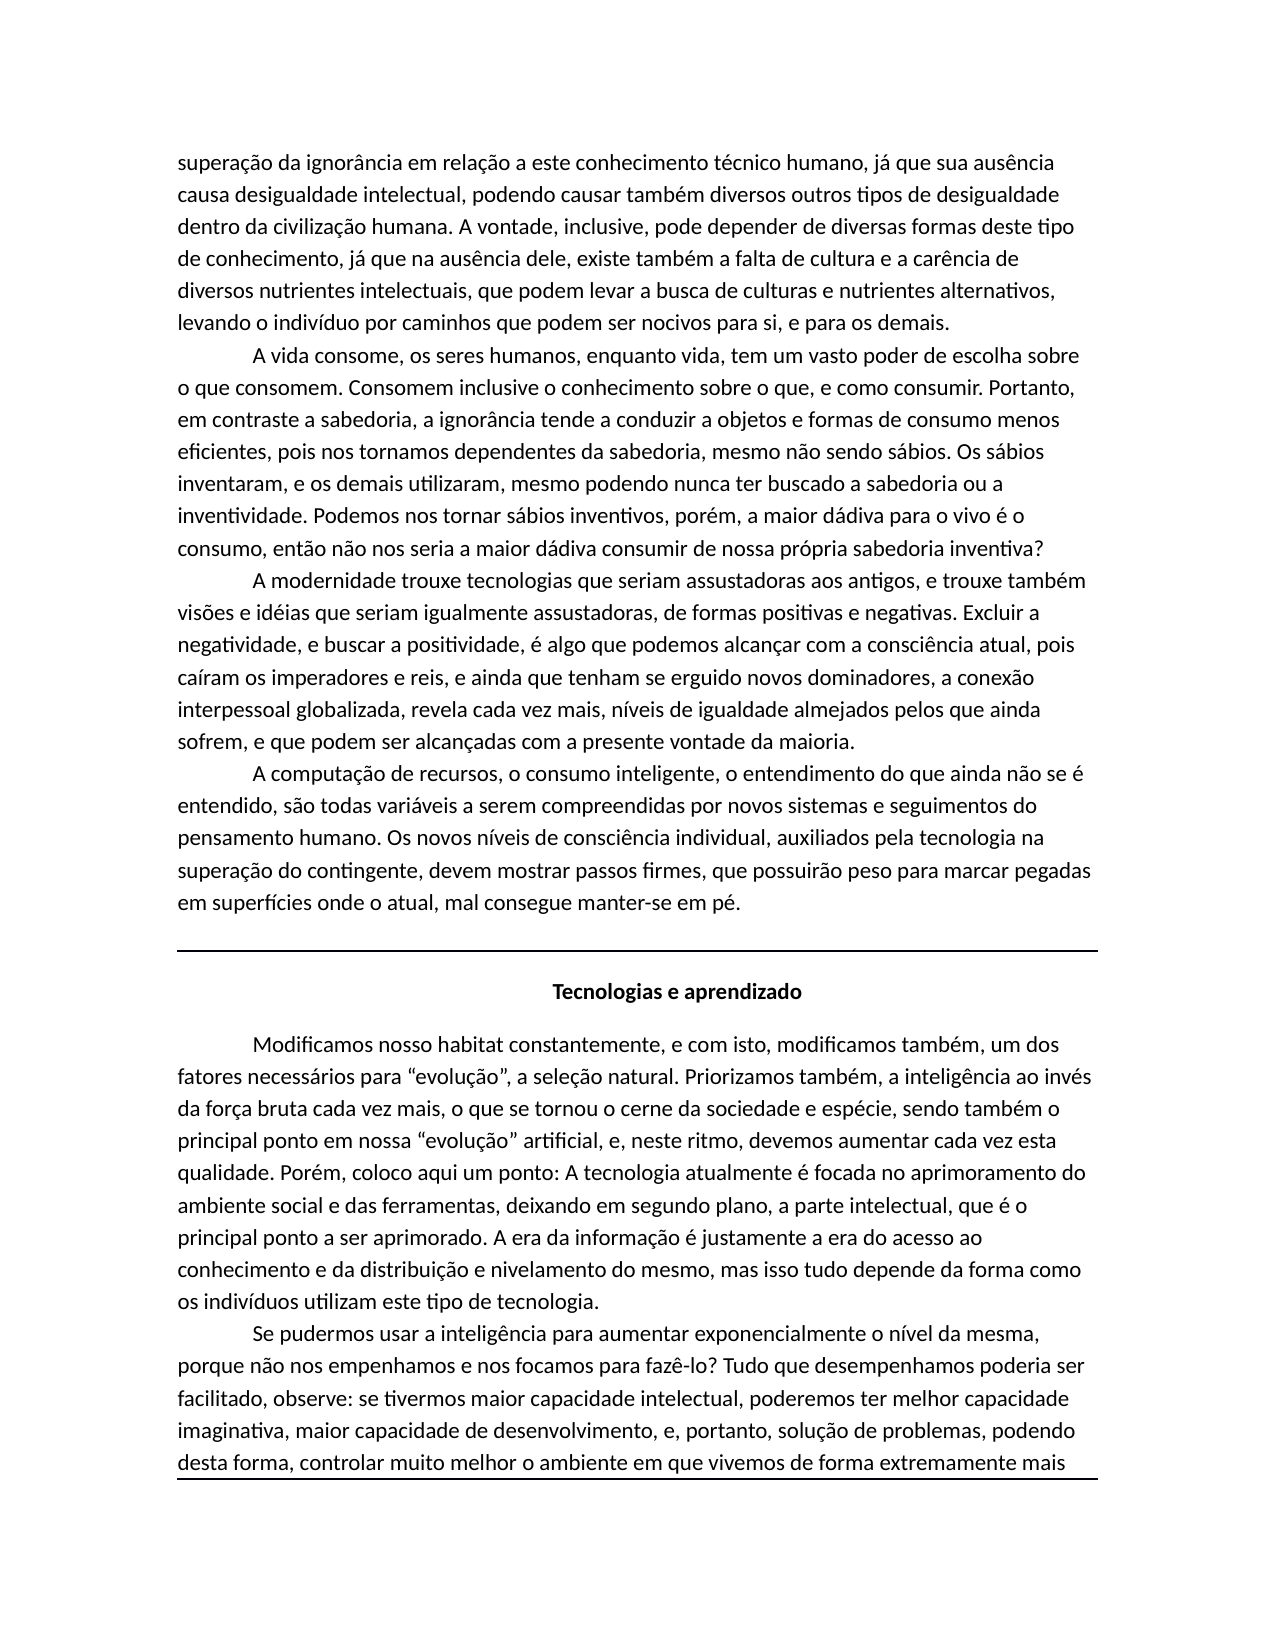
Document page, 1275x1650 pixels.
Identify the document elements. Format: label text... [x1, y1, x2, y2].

text superação da ignorância em relação a este conhecimento técnico humano, já que sua ausência causa desigualdade intelectual, podendo causar também diversos outros tipos de desigualdade dentro da civilização humana. A vontade, inclusive, pode depender de diversas formas deste tipo de conhecimento, já que na ausência dele, existe também a falta de cultura e a carência de diversos nutrientes intelectuais, que podem levar a busca de culturas e nutrientes alternativos, levando o indivíduo por caminhos que podem ser nocivos para si, e para os demais. A vida consome, os seres humanos, enquanto vida, tem um vasto poder de escolha sobre o que consomem. Consomem inclusive o conhecimento sobre o que, e como consumir. Portanto, em contraste a sabedoria, a ignorância tende a conduzir a objetos e formas de consumo menos eficientes, pois nos tornamos dependentes da sabedoria, mesmo não sendo sábios. Os sábios inventaram, e os demais utilizaram, mesmo podendo nunca ter buscado a sabedoria ou a inventividade. Podemos nos tornar sábios inventivos, porém, a maior dádiva para o vivo é o consumo, então não nos seria a maior dádiva consumir de nossa própria sabedoria inventiva? A modernidade trouxe tecnologias que seriam assustadoras aos antigos, e trouxe também visões e idéias que seriam igualmente assustadoras, de formas positivas e negativas. Excluir a negatividade, e buscar a positividade, é algo que podemos alcançar com a consciência atual, pois caíram os imperadores e reis, e ainda que tenham se erguido novos dominadores, a conexão interpessoal globalizada, revela cada vez mais, níveis de igualdade almejados pelos que ainda sofrem, e que podem ser alcançadas com a presente vontade da maioria. A computação de recursos, o consumo inteligente, o entendimento do que ainda não se é entendido, são todas variáveis a serem compreendidas por novos sistemas e seguimentos do pensamento humano. Os novos níveis de consciência individual, auxiliados pela tecnologia na superação do contingente, devem mostrar passos firmes, que possuirão peso para marcar pegadas em superfícies onde o atual, mal consegue manter-se em pé. [177, 148, 1098, 950]
text Modificamos nosso habitat constantemente, e com isto, modificamos também, um dos fatores necessários para “evolução”, a seleção natural. Priorizamos também, a inteligência ao invés da força bruta cada vez mais, o que se tornou o cerne da sociedade e espécie, sendo também o principal ponto em nossa “evolução” artificial, e, neste ritmo, devemos aumentar cada vez esta qualidade. Porém, coloco aqui um ponto: A tecnologia atualmente é focada no aprimoramento do ambiente social e das ferramentas, deixando em segundo plano, a parte intelectual, que é o principal ponto a ser aprimorado. A era da informação é justamente a era do acesso ao conhecimento e da distribuição e nivelamento do mesmo, mas isso tudo depende da forma como os indivíduos utilizam este tipo de tecnologia. Se pudermos usar a inteligência para aumentar exponencialmente o nível da mesma, porque não nos empenhamos e nos focamos para fazê-lo? Tudo que desempenhamos poderia ser facilitado, observe: se tivermos maior capacidade intelectual, poderemos ter melhor capacidade imaginativa, maior capacidade de desenvolvimento, e, portanto, solução de problemas, podendo desta forma, controlar muito melhor o ambiente em que vivemos de forma extremamente mais [177, 1030, 1098, 1478]
text Tecnologias e aprendizado [177, 977, 1098, 1005]
